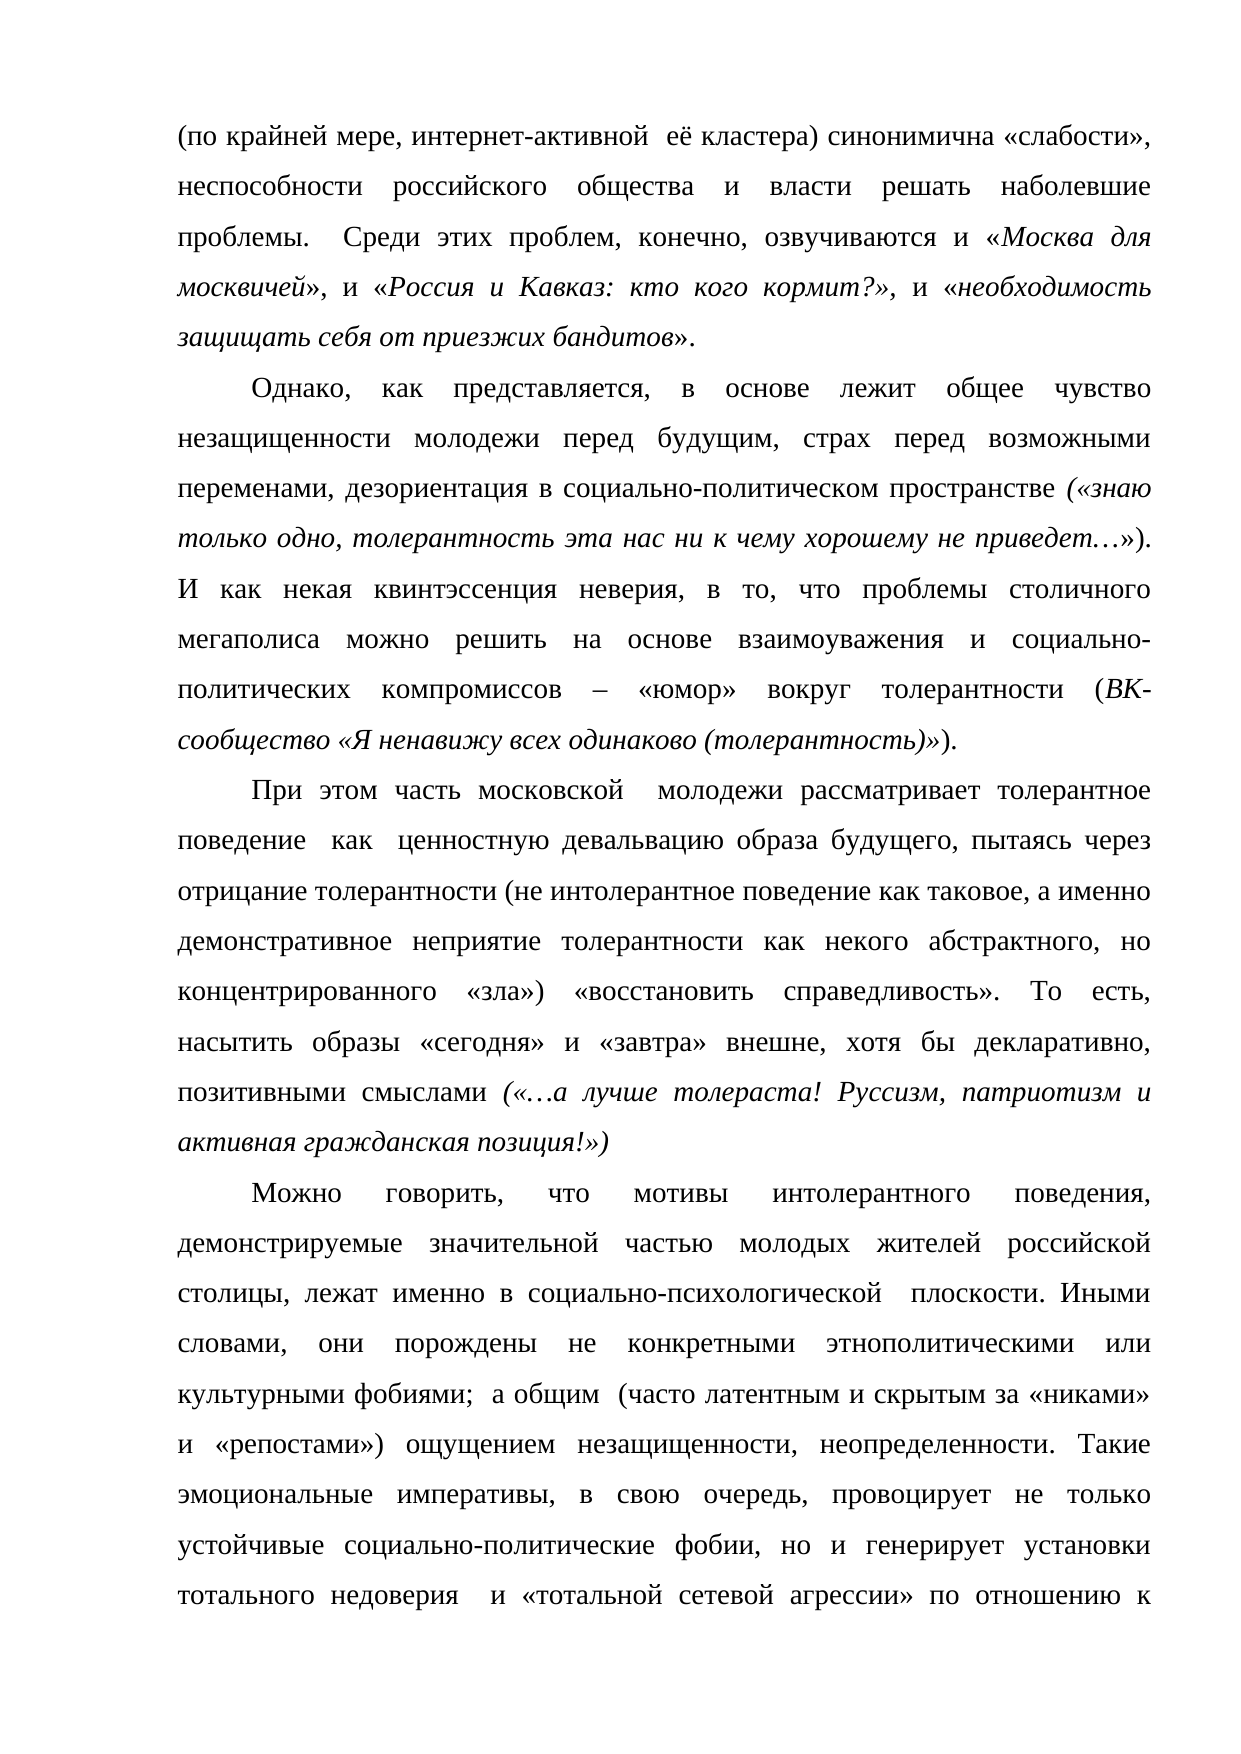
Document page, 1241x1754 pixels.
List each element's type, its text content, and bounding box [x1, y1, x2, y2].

text Можно говорить, что мотивы интолерантного поведения, демонстрируемые значительной частью молодых жителей российской столицы, лежат именно в социально-психологической плоскости. Иными словами, они порождены не конкретными этнополитическими или культурными фобиями; а общим (часто латентным и скрытым за «никами» и «репостами») ощущением незащищенности, неопределенности. Такие эмоциональные императивы, в свою очередь, провоцирует не только устойчивые социально-политические фобии, но и генерирует установки тотального недоверия и «тотальной сетевой агрессии» по отношению к [177, 1175, 1152, 1611]
text При этом часть московской молодежи рассматривает толерантное поведение как ценностную девальвацию образа будущего, пытаясь через отрицание толерантности (не интолерантное поведение как таковое, а именно демонстративное неприятие толерантности как некого абстрактного, но концентрированного «зла») «восстановить справедливость». То есть, насытить образы «сегодня» и «завтра» внешне, хотя бы декларативно, позитивными смыслами («…а лучше толераста! Руссизм, патриотизм и активная гражданская позиция!») [177, 772, 1152, 1158]
text Однако, как представляется, в основе лежит общее чувство незащищенности молодежи перед будущим, страх перед возможными переменами, дезориентация в социально-политическом пространстве («знаю только одно, толерантность эта нас ни к чему хорошему не приведет…»). И как некая квинтэссенция неверия, в то, что проблемы столичного мегаполиса можно решить на основе взаимоуважения и социально-политических компромиссов – «юмор» вокруг толерантности (ВК-сообщество «Я ненавижу всех одинаково (толерантность)»). [177, 370, 1152, 755]
text (по крайней мере, интернет-активной её кластера) синонимична «слабости», неспособности российского общества и власти решать наболевшие проблемы. Среди этих проблем, конечно, озвучиваются и «Москва для москвичей», и «Россия и Кавказ: кто кого кормит?», и «необходимость защищать себя от приезжих бандитов». [177, 118, 1152, 353]
